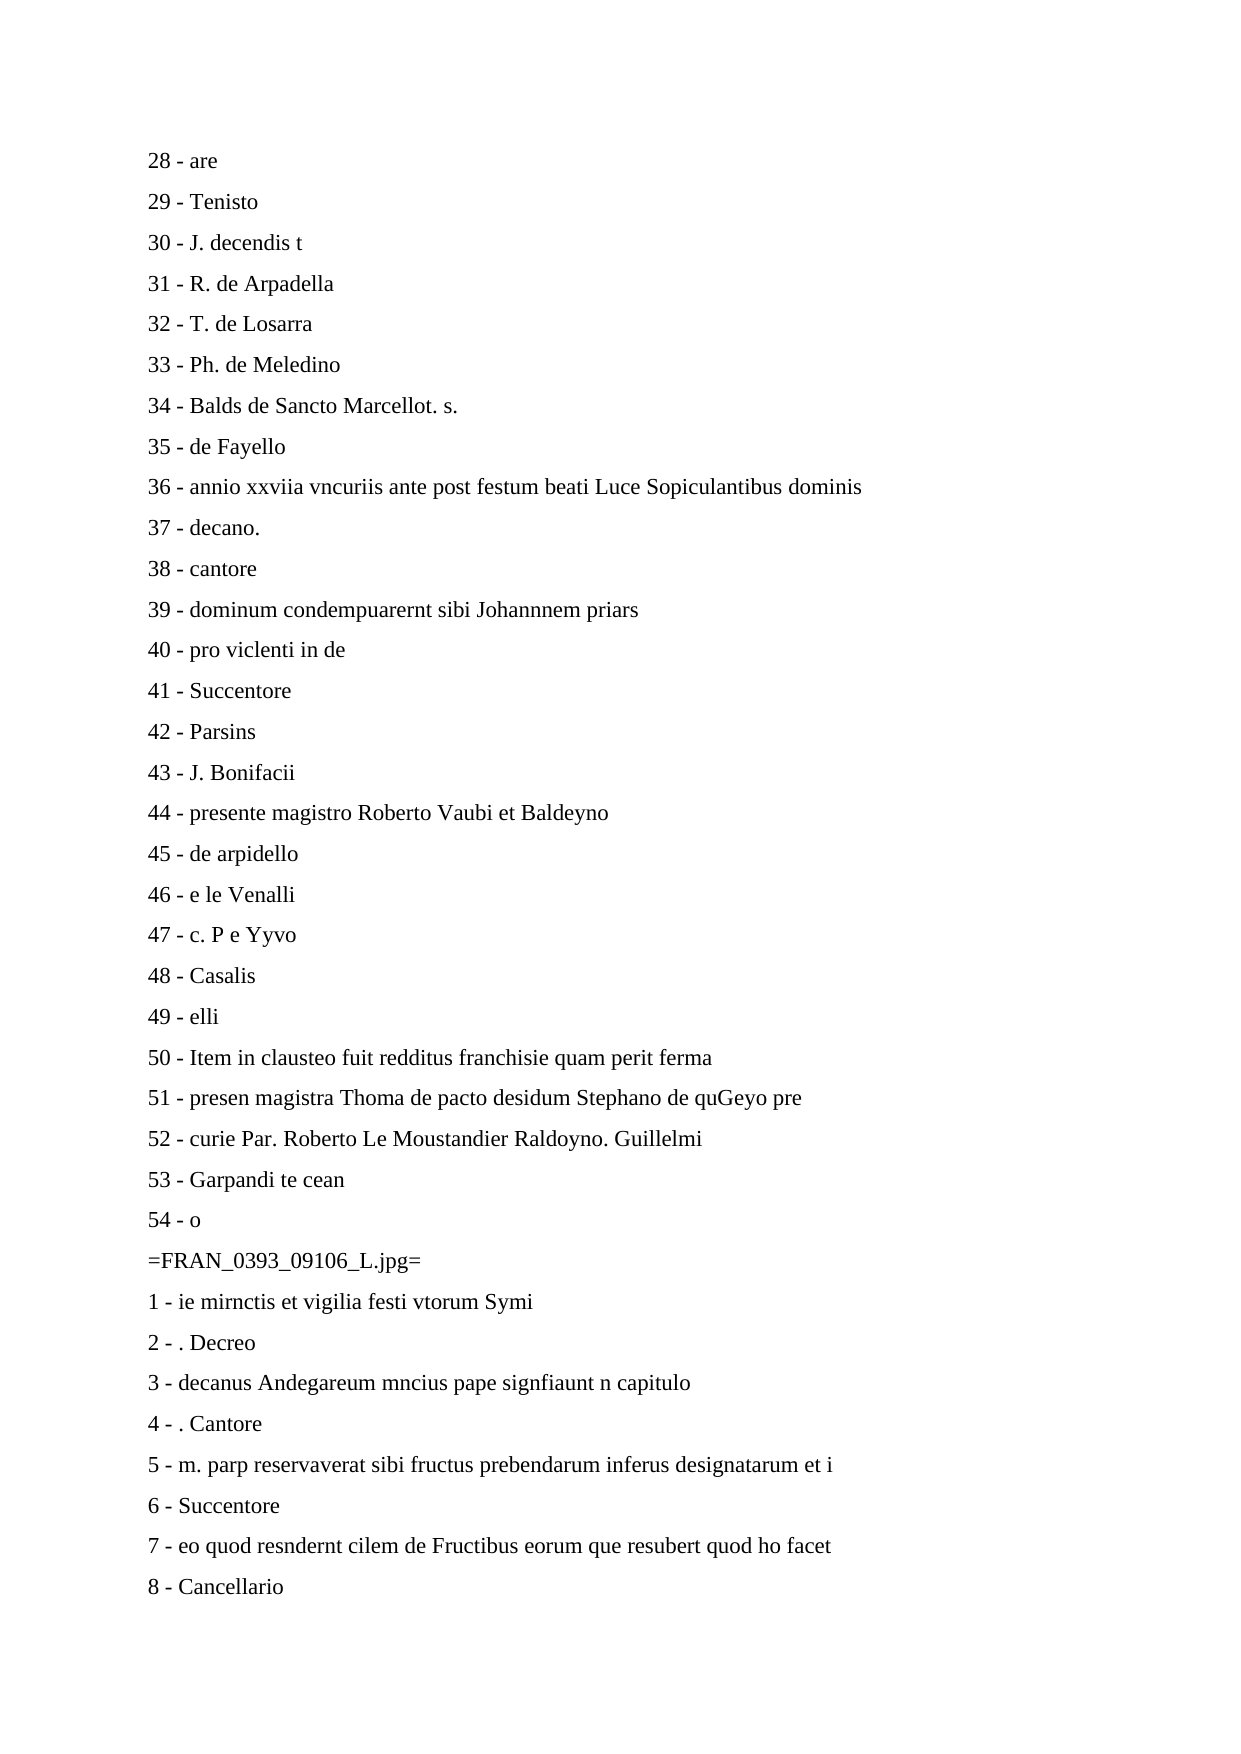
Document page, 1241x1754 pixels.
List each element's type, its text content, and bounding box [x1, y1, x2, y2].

text 51 - presen magistra Thoma de pacto desidum Stephano de quGeyo pre [148, 1084, 1093, 1111]
text 29 - Tenisto [148, 188, 1093, 215]
text =FRAN_0393_09106_L.jpg= [148, 1247, 1093, 1274]
text 46 - e le Venalli [148, 881, 1093, 907]
text 5 - m. parp reservaverat sibi fructus prebendarum inferus designatarum et i [148, 1451, 1093, 1477]
text 45 - de arpidello [148, 840, 1093, 866]
text 31 - R. de Arpadella [148, 270, 1093, 296]
text 49 - elli [148, 1003, 1093, 1029]
text 7 - eo quod resndernt cilem de Fructibus eorum que resubert quod ho facet [148, 1532, 1093, 1559]
text 47 - c. P e Yyvo [148, 921, 1093, 948]
text 28 - are [148, 148, 1093, 174]
text 6 - Succentore [148, 1492, 1093, 1518]
text 53 - Garpandi te cean [148, 1166, 1093, 1192]
text 35 - de Fayello [148, 433, 1093, 459]
text 37 - decano. [148, 514, 1093, 541]
text 34 - Balds de Sancto Marcellot. s. [148, 392, 1093, 418]
text 44 - presente magistro Roberto Vaubi et Baldeyno [148, 799, 1093, 826]
text 42 - Parsins [148, 718, 1093, 744]
text 38 - cantore [148, 555, 1093, 581]
text 32 - T. de Losarra [148, 311, 1093, 337]
text 3 - decanus Andegareum mncius pape signfiaunt n capitulo [148, 1369, 1093, 1396]
text 41 - Succentore [148, 677, 1093, 703]
text 48 - Casalis [148, 962, 1093, 988]
text 52 - curie Par. Roberto Le Moustandier Raldoyno. Guillelmi [148, 1125, 1093, 1151]
text 2 - . Decreo [148, 1329, 1093, 1355]
text 54 - o [148, 1207, 1093, 1233]
text 50 - Item in clausteo fuit redditus franchisie quam perit ferma [148, 1044, 1093, 1070]
text 8 - Cancellario [148, 1573, 1093, 1599]
text 39 - dominum condempuarernt sibi Johannnem priars [148, 596, 1093, 622]
text 40 - pro viclenti in de [148, 636, 1093, 663]
text 43 - J. Bonifacii [148, 758, 1093, 785]
text 4 - . Cantore [148, 1410, 1093, 1437]
text 1 - ie mirnctis et vigilia festi vtorum Symi [148, 1288, 1093, 1314]
text 30 - J. decendis t [148, 229, 1093, 255]
text 33 - Ph. de Meledino [148, 351, 1093, 378]
text 36 - annio xxviia vncuriis ante post festum beati Luce Sopiculantibus dominis [148, 473, 1093, 500]
